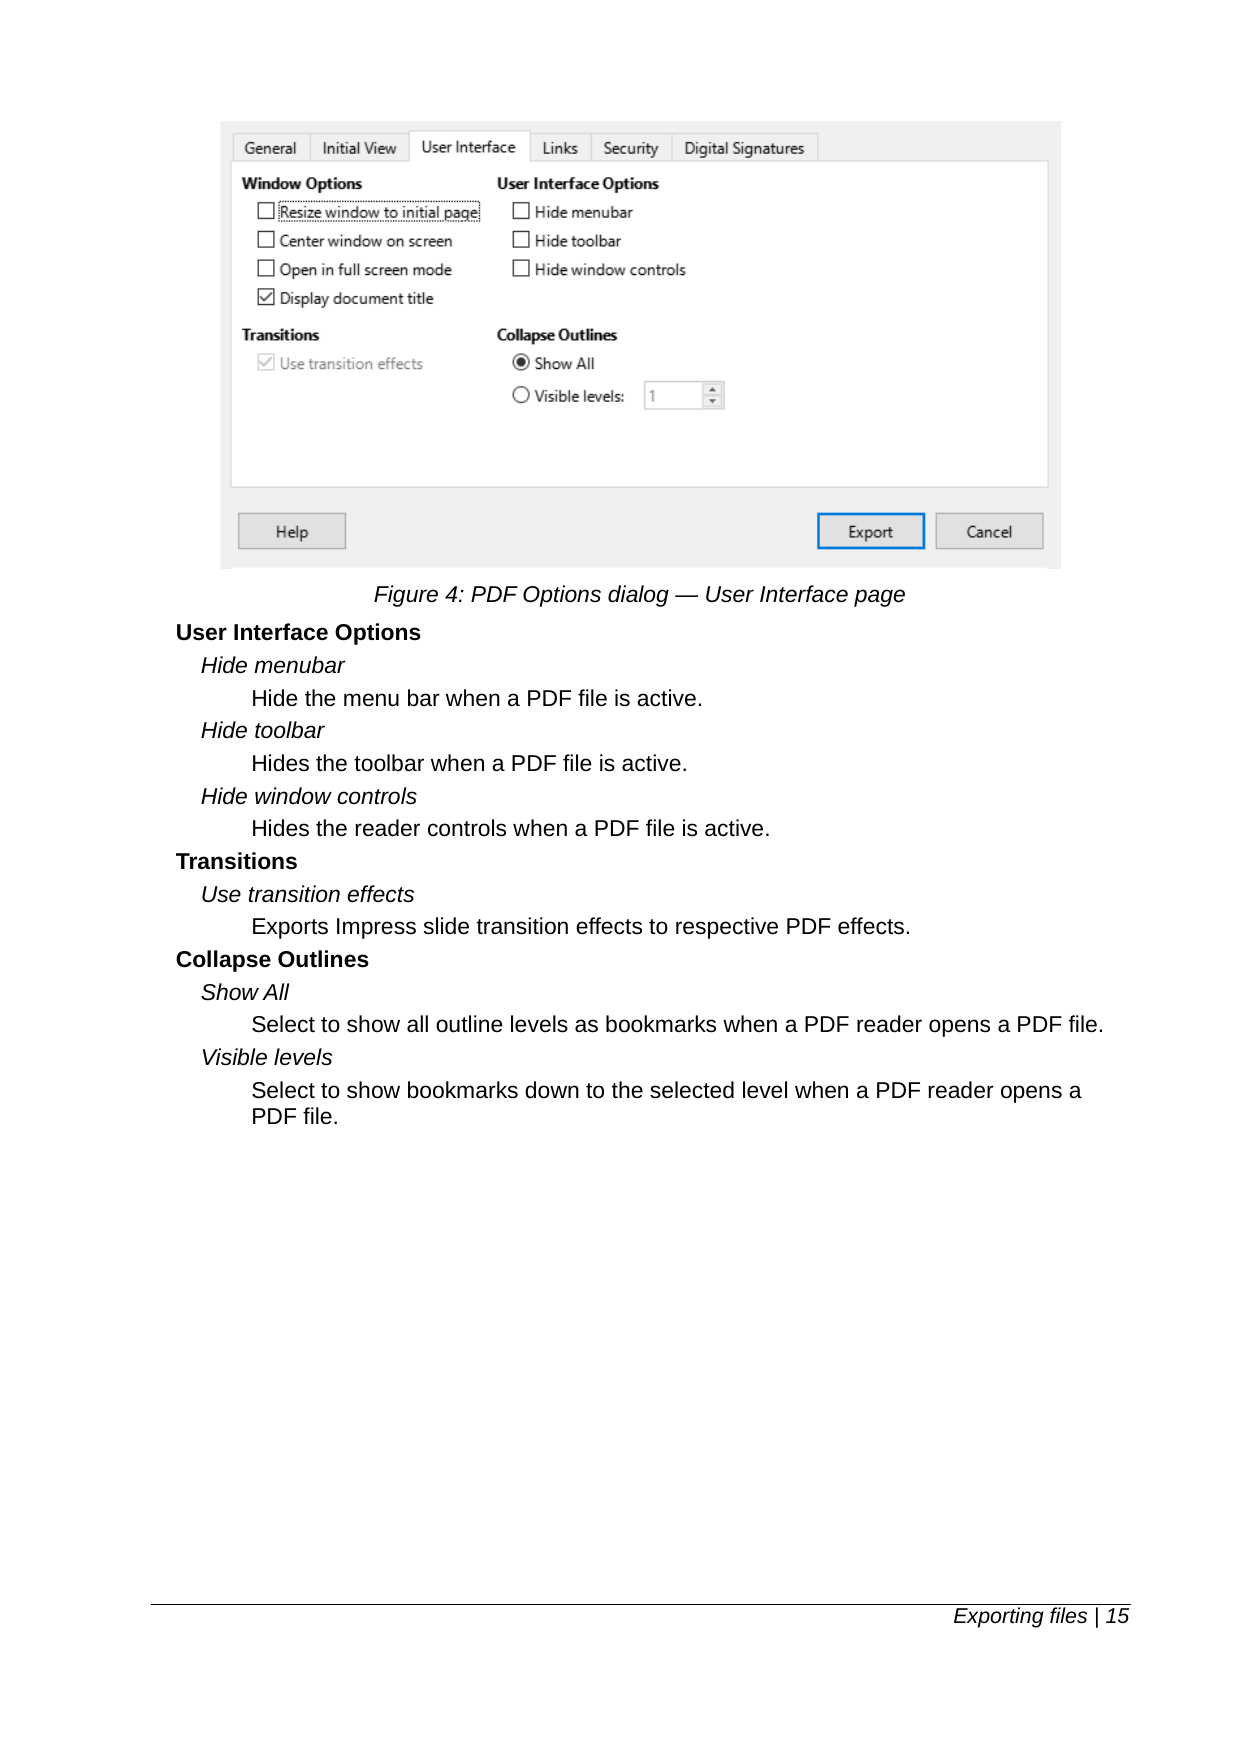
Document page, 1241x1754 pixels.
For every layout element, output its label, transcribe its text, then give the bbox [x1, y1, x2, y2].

text Visible levels [201, 1044, 1131, 1071]
text Hide menubar [201, 652, 1131, 678]
text Hide the menu bar when a PDF file is active. [251, 684, 1131, 711]
text Hides the toolbar when a PDF file is active. [251, 750, 1131, 776]
text Hide toolbar [201, 717, 1131, 744]
text Show All [201, 979, 1131, 1005]
text Hide window controls [201, 783, 1131, 809]
text User Interface Options [176, 619, 1131, 646]
text Transitions [176, 848, 1131, 874]
text Hides the reader controls when a PDF file is active. [251, 815, 1131, 842]
text Exports Impress slide transition effects to respective PDF effects. [251, 913, 1131, 940]
text Select to show bookmarks down to the selected level when a PDF reader opens a PDF file. [251, 1077, 1131, 1129]
text Figure 4: PDF Options dialog — User Interface page [220, 581, 1061, 607]
picture [220, 121, 1062, 569]
text Use transition effects [201, 881, 1131, 907]
text Select to show all outline levels as bookmarks when a PDF reader opens a PDF file. [251, 1011, 1131, 1038]
text Collapse Outlines [176, 946, 1131, 972]
